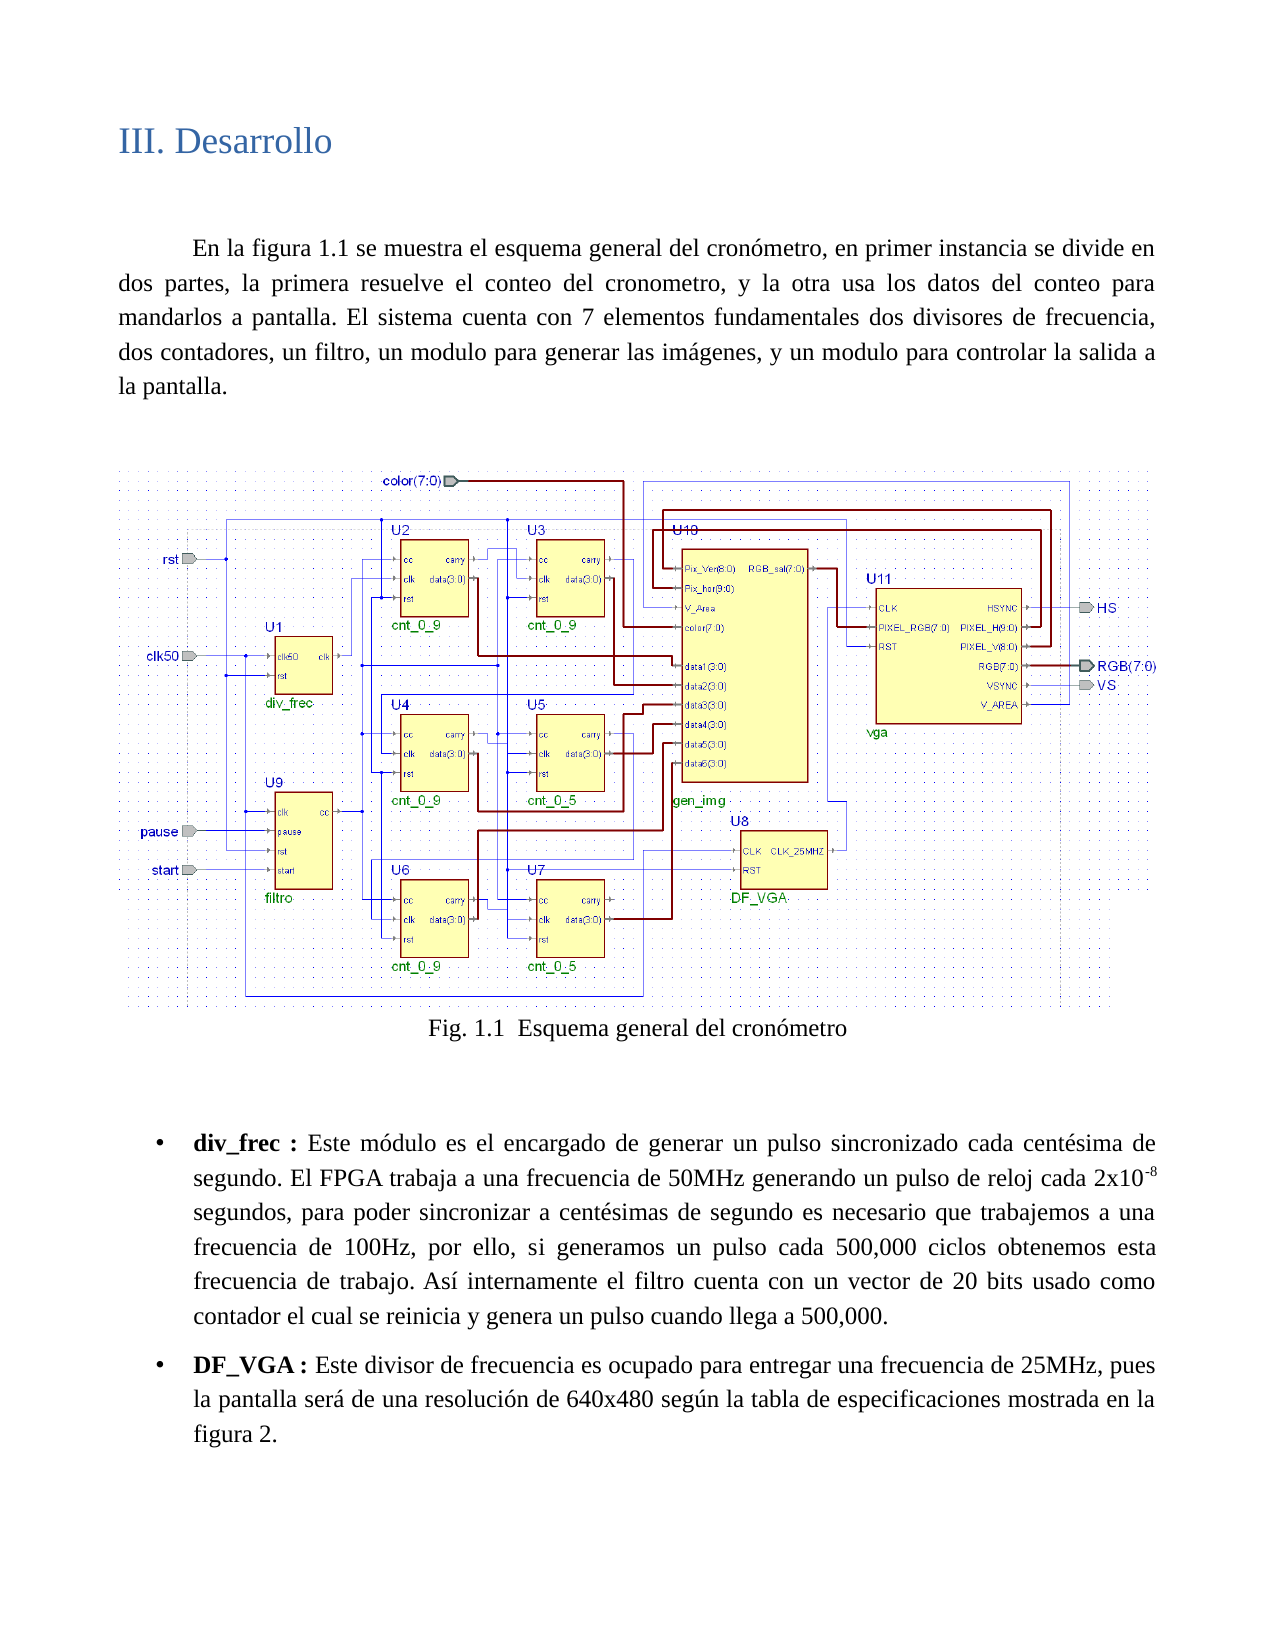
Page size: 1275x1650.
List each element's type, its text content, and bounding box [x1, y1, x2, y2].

list div_frec : Este módulo es el encargado de generar un pulso sincronizado cada centésima de segundo. El FPGA trabaja a una frecuencia de 50MHz generando un pulso de reloj cada 2x10-8 segundos, para poder sincronizar a centésimas de segundo es necesario que trabajemos a una frecuencia de 100Hz, por ello, si generamos un pulso cada 500,000 ciclos obtenemos esta frecuencia de trabajo. Así internamente el filtro cuenta con un vector de 20 bits usado como contador el cual se reinicia y genera un pulso cuando llega a 500,000. [156, 1128, 1157, 1329]
text III. Desarrollo [118, 118, 1157, 161]
picture [118, 469, 1157, 1008]
text En la figura 1.1 se muestra el esquema general del cronómetro, en primer instancia se divide en dos partes, la primera resuelve el conteo del cronometro, y la otra usa los datos del conteo para mandarlos a pantalla. El sistema cuenta con 7 elementos fundamentales dos divisores de frecuencia, dos contadores, un filtro, un modulo para generar las imágenes, y un modulo para controlar la salida a la pantalla. [118, 233, 1157, 400]
text Fig. 1.1 Esquema general del cronómetro [118, 1008, 1157, 1042]
list DF_VGA : Este divisor de frecuencia es ocupado para entregar una frecuencia de 25MHz, pues la pantalla será de una resolución de 640x480 según la tabla de especificaciones mostrada en la figura 2. [156, 1350, 1157, 1448]
